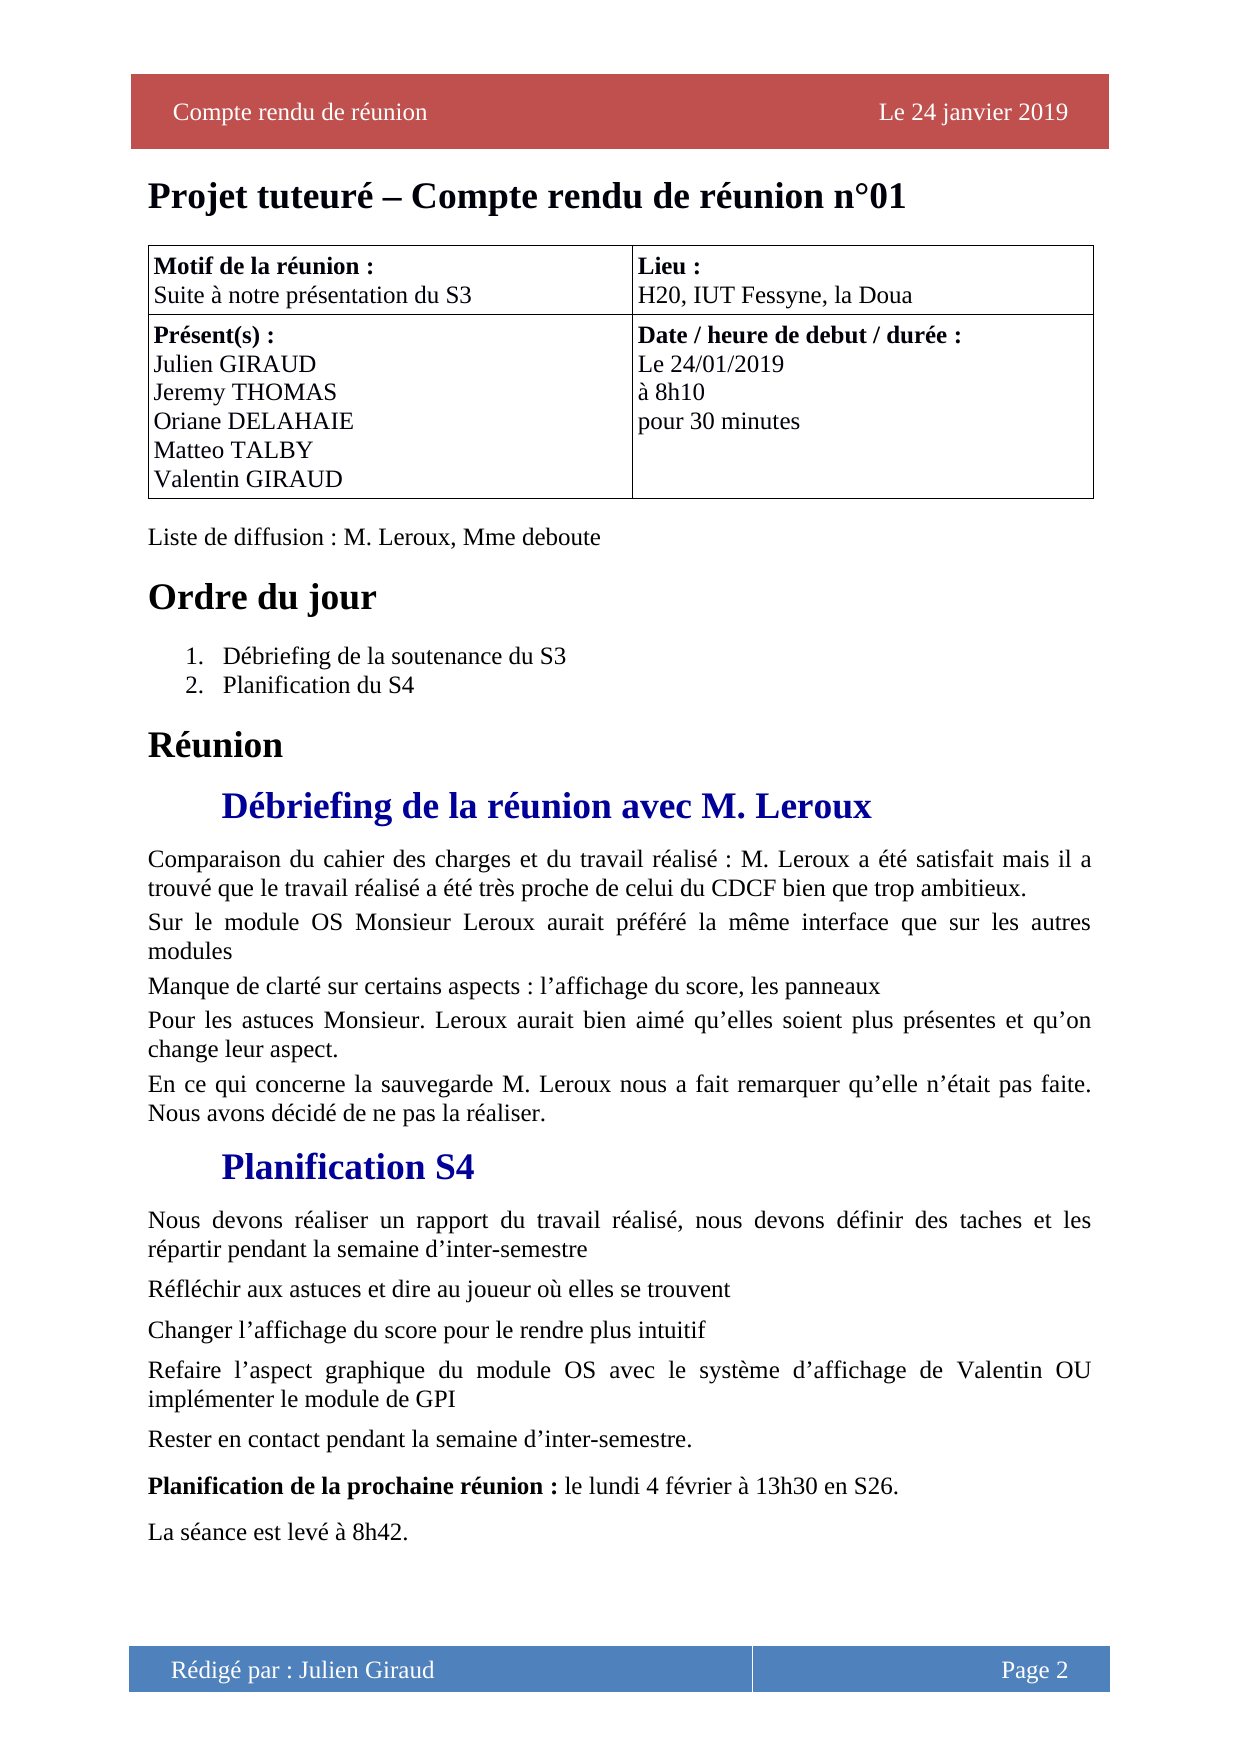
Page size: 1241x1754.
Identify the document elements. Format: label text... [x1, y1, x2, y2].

text Projet tuteuré – Compte rendu de réunion n°01 [148, 173, 1093, 216]
text Débriefing de la réunion avec M. Leroux [148, 783, 1093, 826]
text Rester en contact pendant la semaine d’inter-semestre. [148, 1424, 1093, 1453]
table_header Lieu : H20, IUT Fessyne, la Doua [633, 246, 1093, 314]
list Planification du S4 [185, 670, 1093, 699]
text Pour les astuces Monsieur. Leroux aurait bien aimé qu’elles soient plus présentes et qu’on change leur aspect. [148, 1006, 1093, 1063]
text Réunion [148, 722, 1093, 765]
text Nous devons réaliser un rapport du travail réalisé, nous devons définir des taches et les répartir pendant la semaine d’inter-semestre [148, 1205, 1093, 1262]
table_header Motif de la réunion : Suite à notre présentation du S3 [149, 246, 632, 314]
text Planification de la prochaine réunion : le lundi 4 février à 13h30 en S26. [148, 1471, 1093, 1500]
text Liste de diffusion : M. Leroux, Mme deboute [148, 522, 1093, 551]
text En ce qui concerne la sauvegarde M. Leroux nous a fait remarquer qu’elle n’était pas faite. Nous avons décidé de ne pas la réaliser. [148, 1069, 1093, 1126]
text Changer l’affichage du score pour le rendre plus intuitif [148, 1315, 1093, 1343]
text Refaire l’aspect graphique du module OS avec le système d’affichage de Valentin OU implémenter le module de GPI [148, 1355, 1093, 1413]
text La séance est levé à 8h42. [148, 1517, 1093, 1546]
table_cell Présent(s) : Julien GIRAUD Jeremy THOMAS Oriane DELAHAIE Matteo TALBY Valentin GIRAUD [149, 315, 632, 498]
list Comparaison du cahier des charges et du travail réalisé : M. Leroux a été satisfait mais il a trouvé que le travail réalisé a été très proche de celui du CDCF bien que trop ambitieux. [110, 844, 1093, 901]
table_cell Date / heure de debut / durée : Le 24/01/2019 à 8h10 pour 30 minutes [633, 315, 1093, 498]
text Sur le module OS Monsieur Leroux aurait préféré la même interface que sur les autres modules [148, 907, 1093, 965]
list Débriefing de la soutenance du S3 [185, 641, 1093, 670]
text Planification S4 [148, 1144, 1093, 1187]
text Manque de clarté sur certains aspects : l’affichage du score, les panneaux [148, 971, 1093, 999]
text Ordre du jour [148, 574, 1093, 617]
text Réfléchir aux astuces et dire au joueur où elles se trouvent [148, 1274, 1093, 1303]
